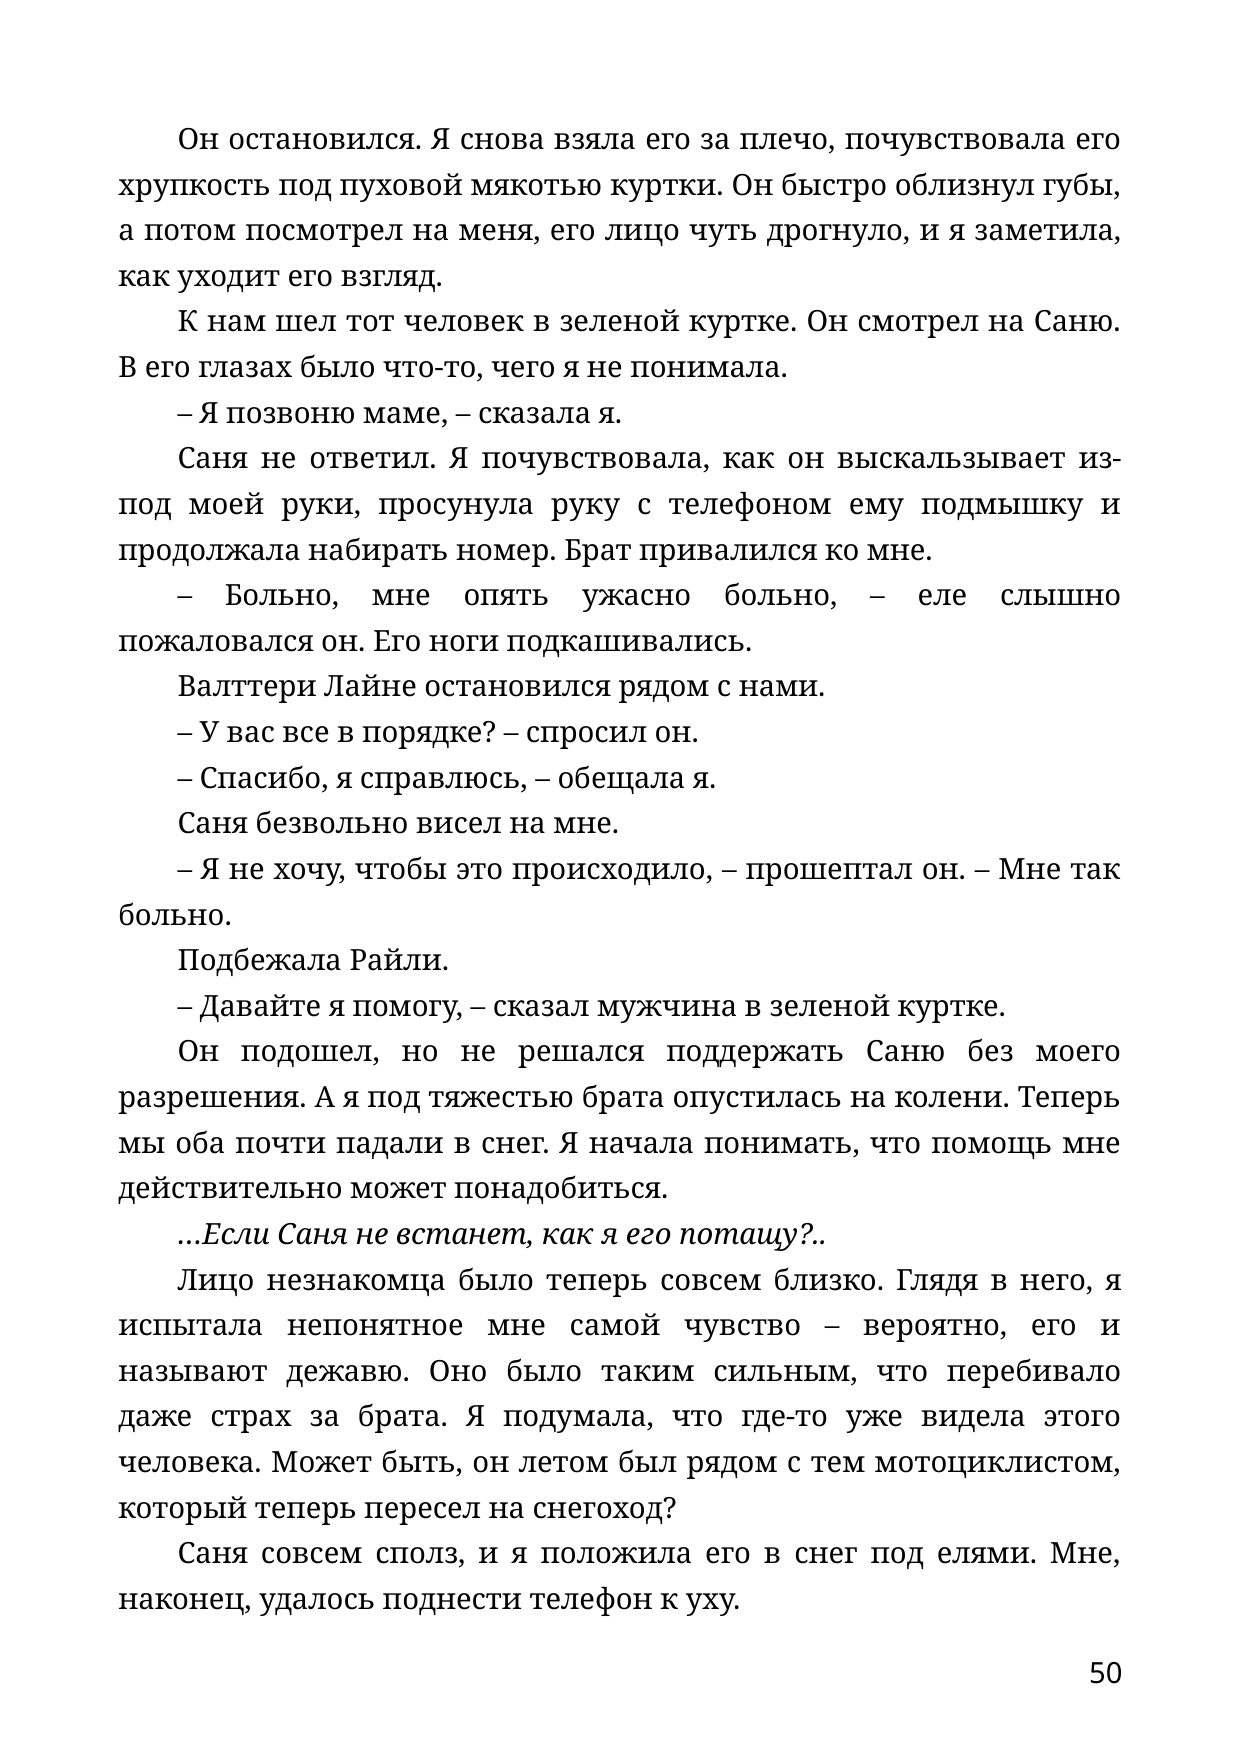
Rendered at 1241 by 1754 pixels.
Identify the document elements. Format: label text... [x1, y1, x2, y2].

text Саня не ответил. Я почувствовала, как он выскальзывает из-под моей руки, просунула руку с телефоном ему подмышку и продолжала набирать номер. Брат привалился ко мне. [118, 437, 1122, 568]
text Лицо незнакомца было теперь совсем близко. Глядя в него, я испытала непонятное мне самой чувство – вероятно, его и называют дежавю. Оно было таким сильным, что перебивало даже страх за брата. Я подумала, что где-то уже видела этого человека. Может быть, он летом был рядом с тем мотоциклистом, который теперь пересел на снегоход? [118, 1259, 1122, 1527]
text Валттери Лайне остановился рядом с нами. [118, 666, 1122, 705]
text – Давайте я помогу, – сказал мужчина в зеленой куртке. [118, 985, 1122, 1025]
text – У вас все в порядке? – спросил он. [118, 711, 1122, 751]
text Он подошел, но не решался поддержать Саню без моего разрешения. А я под тяжестью брата опустилась на колени. Теперь мы оба почти падали в снег. Я начала понимать, что помощь мне действительно может понадобиться. [118, 1031, 1122, 1207]
text …Если Саня не встанет, как я его потащу?.. [118, 1213, 1122, 1253]
text – Я позвоню маме, – сказала я. [118, 392, 1122, 432]
text Саня безвольно висел на мне. [118, 802, 1122, 842]
text – Больно, мне опять ужасно больно, – еле слышно пожаловался он. Его ноги подкашивались. [118, 574, 1122, 660]
text Подбежала Райли. [118, 939, 1122, 979]
text Он остановился. Я снова взяла его за плечо, почувствовала его хрупкость под пуховой мякотью куртки. Он быстро облизнул губы, а потом посмотрел на меня, его лицо чуть дрогнуло, и я заметила, как уходит его взгляд. [118, 118, 1122, 295]
text – Спасибо, я справлюсь, – обещала я. [118, 757, 1122, 797]
text К нам шел тот человек в зеленой куртке. Он смотрел на Саню. В его глазах было что-то, чего я не понимала. [118, 301, 1122, 386]
text – Я не хочу, чтобы это происходило, – прошептал он. – Мне так больно. [118, 848, 1122, 933]
text Саня совсем сполз, и я положила его в снег под елями. Мне, наконец, удалось поднести телефон к уху. [118, 1532, 1122, 1618]
